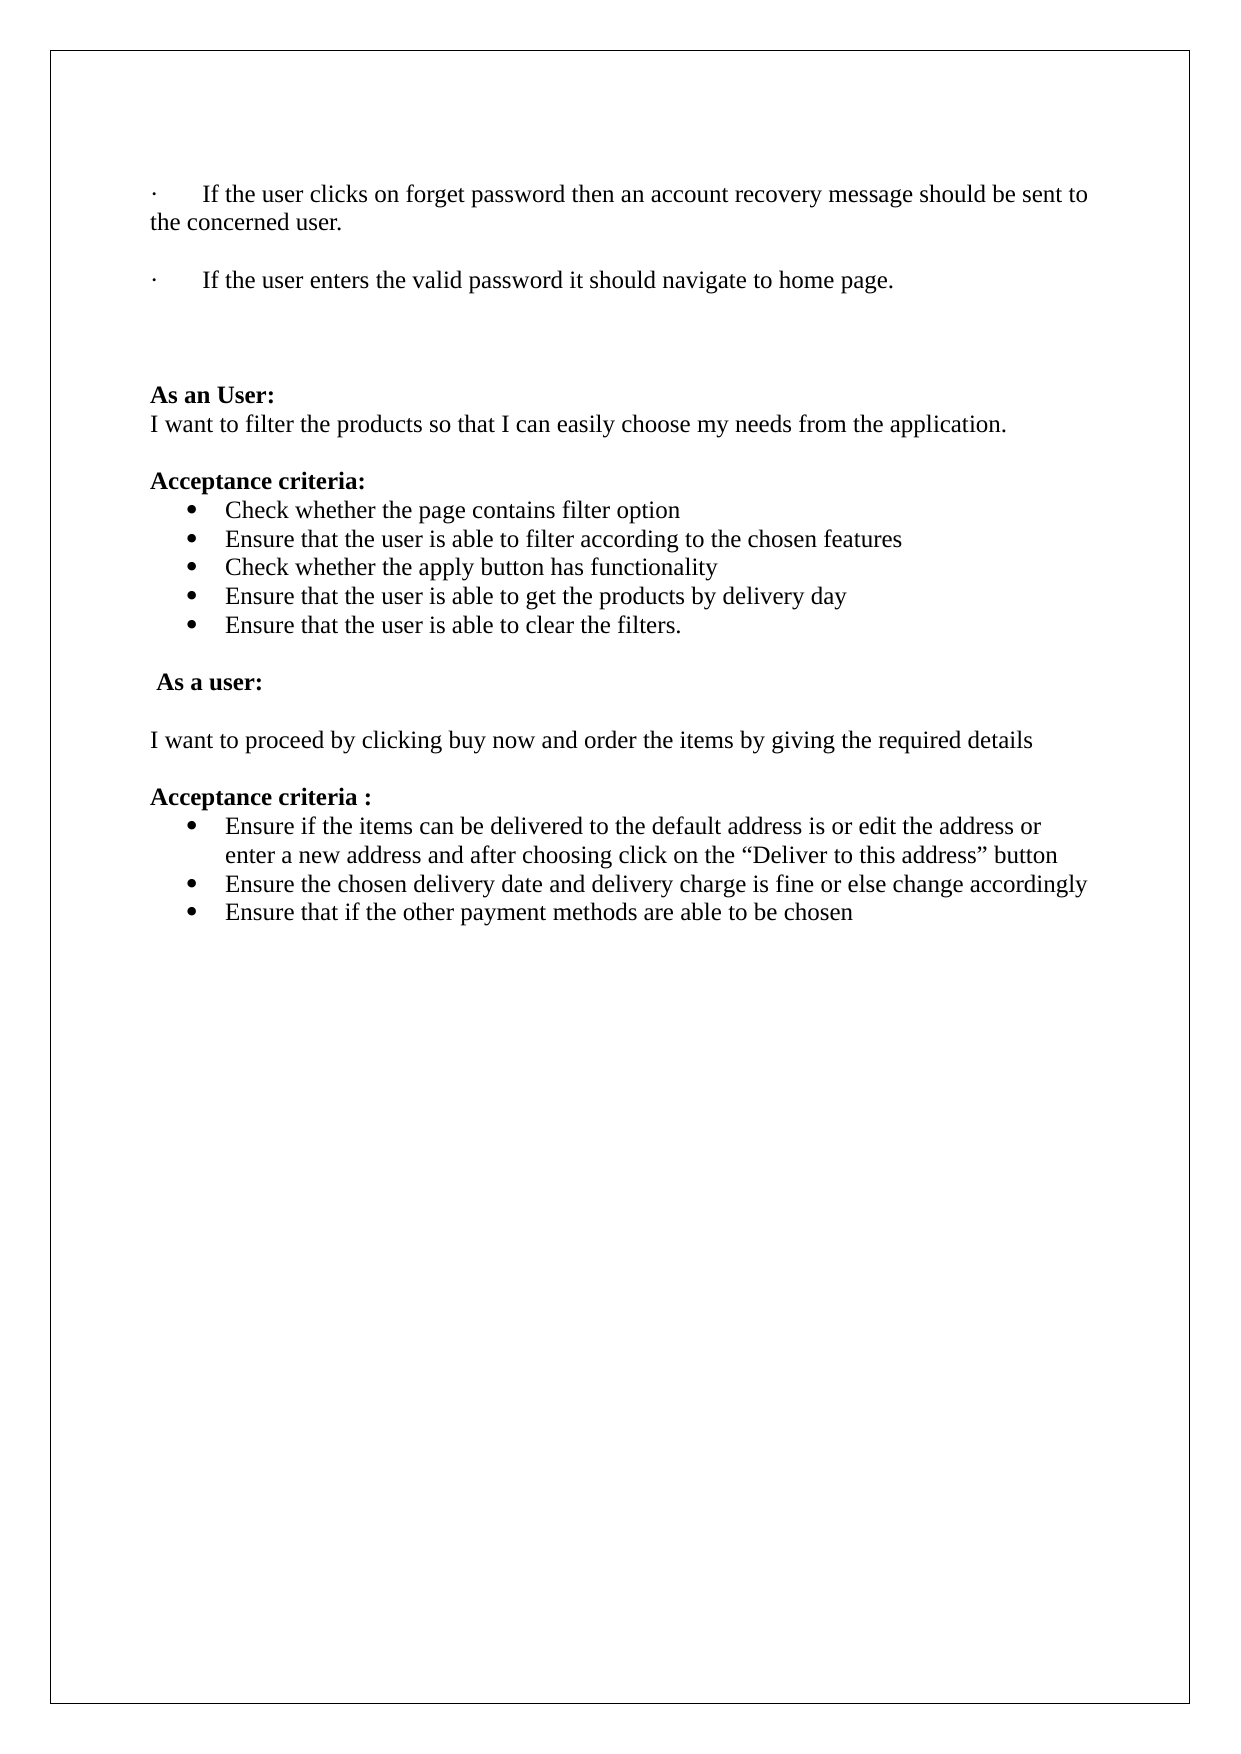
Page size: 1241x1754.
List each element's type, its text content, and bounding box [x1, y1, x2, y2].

list Ensure that the user is able to get the products by delivery day [187, 581, 1090, 610]
list Check whether the page contains filter option [187, 495, 1090, 524]
list Ensure that if the other payment methods are able to be chosen [187, 897, 1090, 955]
list Ensure that the user is able to clear the filters. [187, 610, 1090, 639]
text Acceptance criteria: [150, 466, 1090, 495]
text As a user: [150, 667, 1090, 696]
list Ensure that the user is able to filter according to the chosen features [187, 524, 1090, 552]
list Check whether the apply button has functionality [187, 552, 1090, 581]
list Ensure if the items can be delivered to the default address is or edit the address or enter a new address and after choosing click on the “Deliver to this address” button [187, 811, 1090, 869]
text · If the user clicks on forget password then an account recovery message should be sent to the concerned user. [150, 179, 1090, 236]
text I want to filter the products so that I can easily choose my needs from the application. [150, 409, 1090, 437]
list Ensure the chosen delivery date and delivery charge is fine or else change accordingly [187, 869, 1090, 897]
text Acceptance criteria : [150, 782, 1090, 811]
text · If the user enters the valid password it should navigate to home page. [150, 265, 1090, 294]
text I want to proceed by clicking buy now and order the items by giving the required details [150, 725, 1090, 754]
text As an User: [150, 380, 1090, 409]
